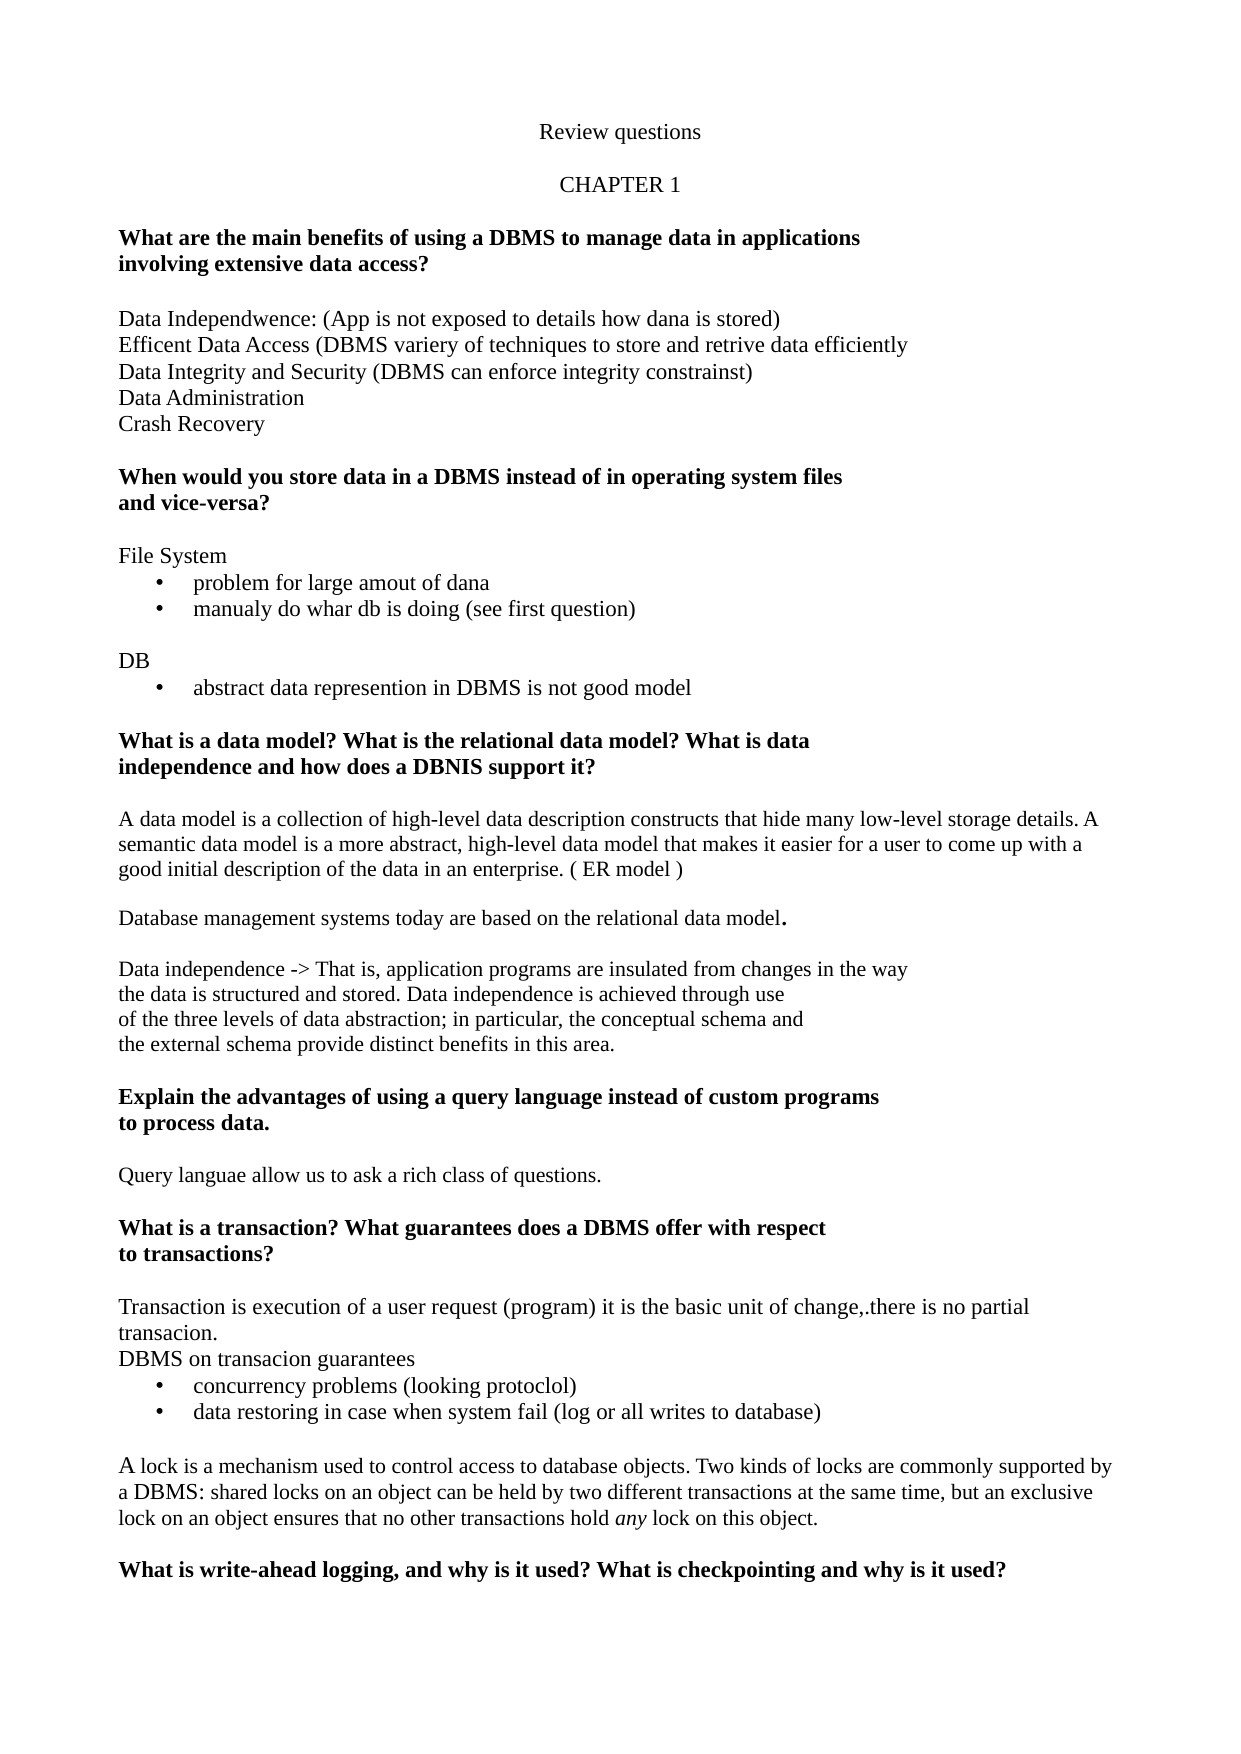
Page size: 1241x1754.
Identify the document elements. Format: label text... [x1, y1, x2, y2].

text A lock is a mechanism used to control access to database objects. Two kinds of locks are commonly supported by a DBMS: shared locks on an object can be held by two different transactions at the same time, but an exclusive lock on an object ensures that no other transactions hold any lock on this object. [118, 1451, 1122, 1530]
text When would you store data in a DBMS instead of in operating system files [118, 463, 1122, 489]
text DB [118, 648, 1122, 674]
text independence and how does a DBNIS support it? [118, 753, 1122, 779]
text What is write-ahead logging, and why is it used? What is checkpointing and why is it used? [118, 1556, 1122, 1583]
text Data Independwence: (App is not exposed to details how dana is stored) [118, 305, 1122, 331]
text Query languae allow us to ask a rich class of questions. [118, 1162, 1122, 1187]
text What is a data model? What is the relational data model? What is data [118, 727, 1122, 753]
list abstract data represention in DBMS is not good model [156, 674, 1122, 700]
text the data is structured and stored. Data independence is achieved through use [118, 981, 1122, 1006]
text Efficent Data Access (DBMS variery of techniques to store and retrive data efficiently [118, 331, 1122, 358]
text File System [118, 542, 1122, 568]
list data restoring in case when system fail (log or all writes to database) [156, 1398, 1122, 1424]
list concurrency problems (looking protoclol) [156, 1372, 1122, 1398]
text Data independence -> That is, application programs are insulated from changes in the way [118, 956, 1122, 981]
text and vice-versa? [118, 489, 1122, 516]
text Explain the advantages of using a query language instead of custom programs [118, 1083, 1122, 1109]
text of the three levels of data abstraction; in particular, the conceptual schema and [118, 1006, 1122, 1031]
text to process data. [118, 1109, 1122, 1136]
text the external schema provide distinct benefits in this area. [118, 1031, 1122, 1057]
text A data model is a collection of high-level data description constructs that hide many low-level storage details. A semantic data model is a more abstract, high-level data model that makes it easier for a user to come up with a good initial description of the data in an enterprise. ( ER model ) [118, 806, 1122, 881]
text involving extensive data access? [118, 250, 1122, 276]
text Database management systems today are based on the relational data model. [118, 905, 1122, 931]
text Transaction is execution of a user request (program) it is the basic unit of change,.there is no partial transacion. [118, 1293, 1122, 1345]
list manualy do whar db is doing (see first question) [156, 595, 1122, 621]
text Data Integrity and Security (DBMS can enforce integrity constrainst) [118, 358, 1122, 384]
text Review questions [118, 118, 1122, 144]
text What is a transaction? What guarantees does a DBMS offer with respect [118, 1214, 1122, 1240]
list problem for large amout of dana [156, 568, 1122, 595]
text to transactions? [118, 1240, 1122, 1266]
text DBMS on transacion guarantees [118, 1345, 1122, 1372]
text What are the main benefits of using a DBMS to manage data in applications [118, 223, 1122, 250]
text Data Administration Crash Recovery [118, 384, 1122, 437]
text CHAPTER 1 [118, 171, 1122, 197]
